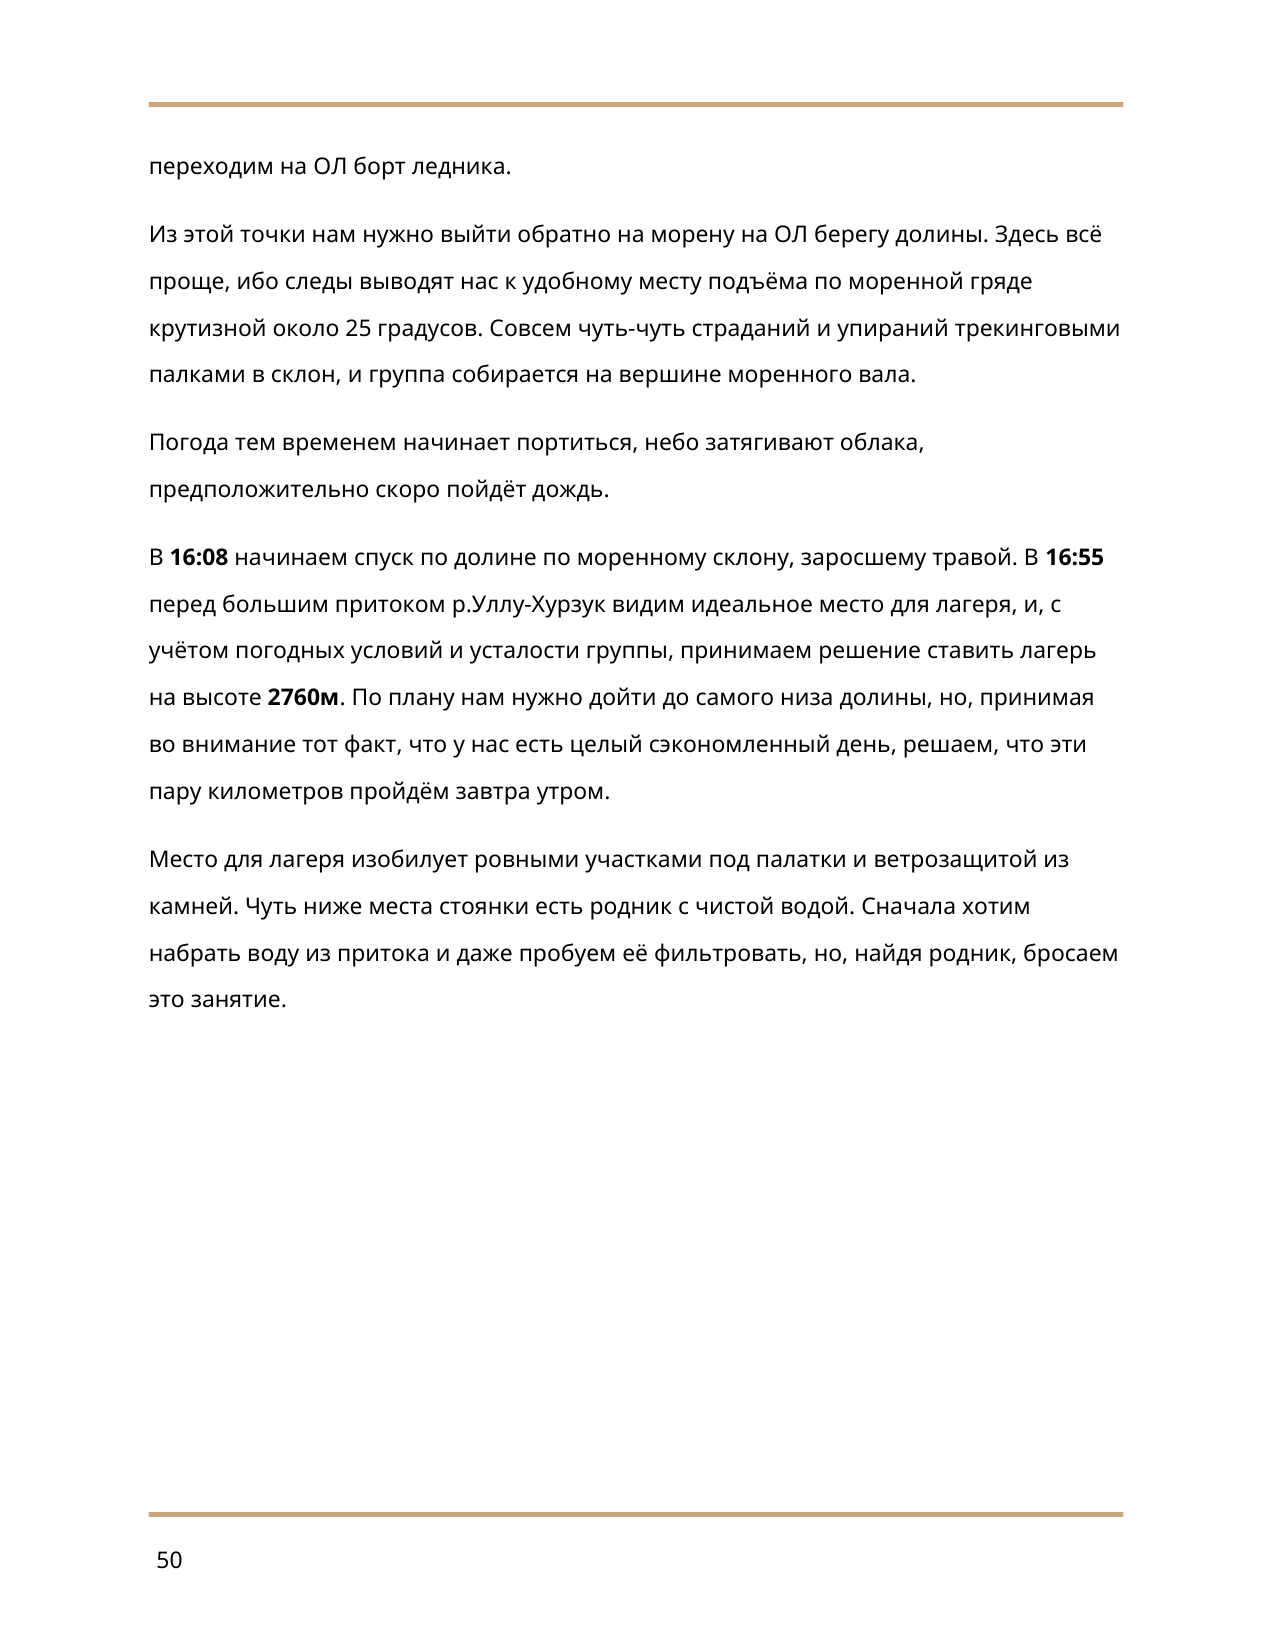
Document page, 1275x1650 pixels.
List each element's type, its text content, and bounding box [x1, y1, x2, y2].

picture [148, 1512, 1124, 1517]
text Из этой точки нам нужно выйти обратно на морену на ОЛ берегу долины. Здесь всё проще, ибо следы выводят нас к удобному месту подъёма по моренной гряде крутизной около 25 градусов. Совсем чуть-чуть страданий и упираний трекинговыми палками в склон, и группа собирается на вершине моренного вала. [148, 218, 1125, 389]
text Место для лагеря изобилует ровными участками под палатки и ветрозащитой из камней. Чуть ниже места стоянки есть родник с чистой водой. Сначала хотим набрать воду из притока и даже пробуем её фильтровать, но, найдя родник, бросаем это занятие. [148, 843, 1125, 1014]
picture [148, 102, 1124, 107]
text переходим на ОЛ борт ледника. [148, 150, 1125, 181]
text В 16:08 начинаем спуск по долине по моренному склону, заросшему травой. В 16:55 перед большим притоком р.Уллу-Хурзук видим идеальное место для лагеря, и, с учётом погодных условий и усталости группы, принимаем решение ставить лагерь на высоте 2760м. По плану нам нужно дойти до самого низа долины, но, принимая во внимание тот факт, что у нас есть целый сэкономленный день, решаем, что эти пару километров пройдём завтра утром. [148, 541, 1125, 806]
text Погода тем временем начинает портиться, небо затягивают облака, предположительно скоро пойдёт дождь. [148, 426, 1125, 504]
